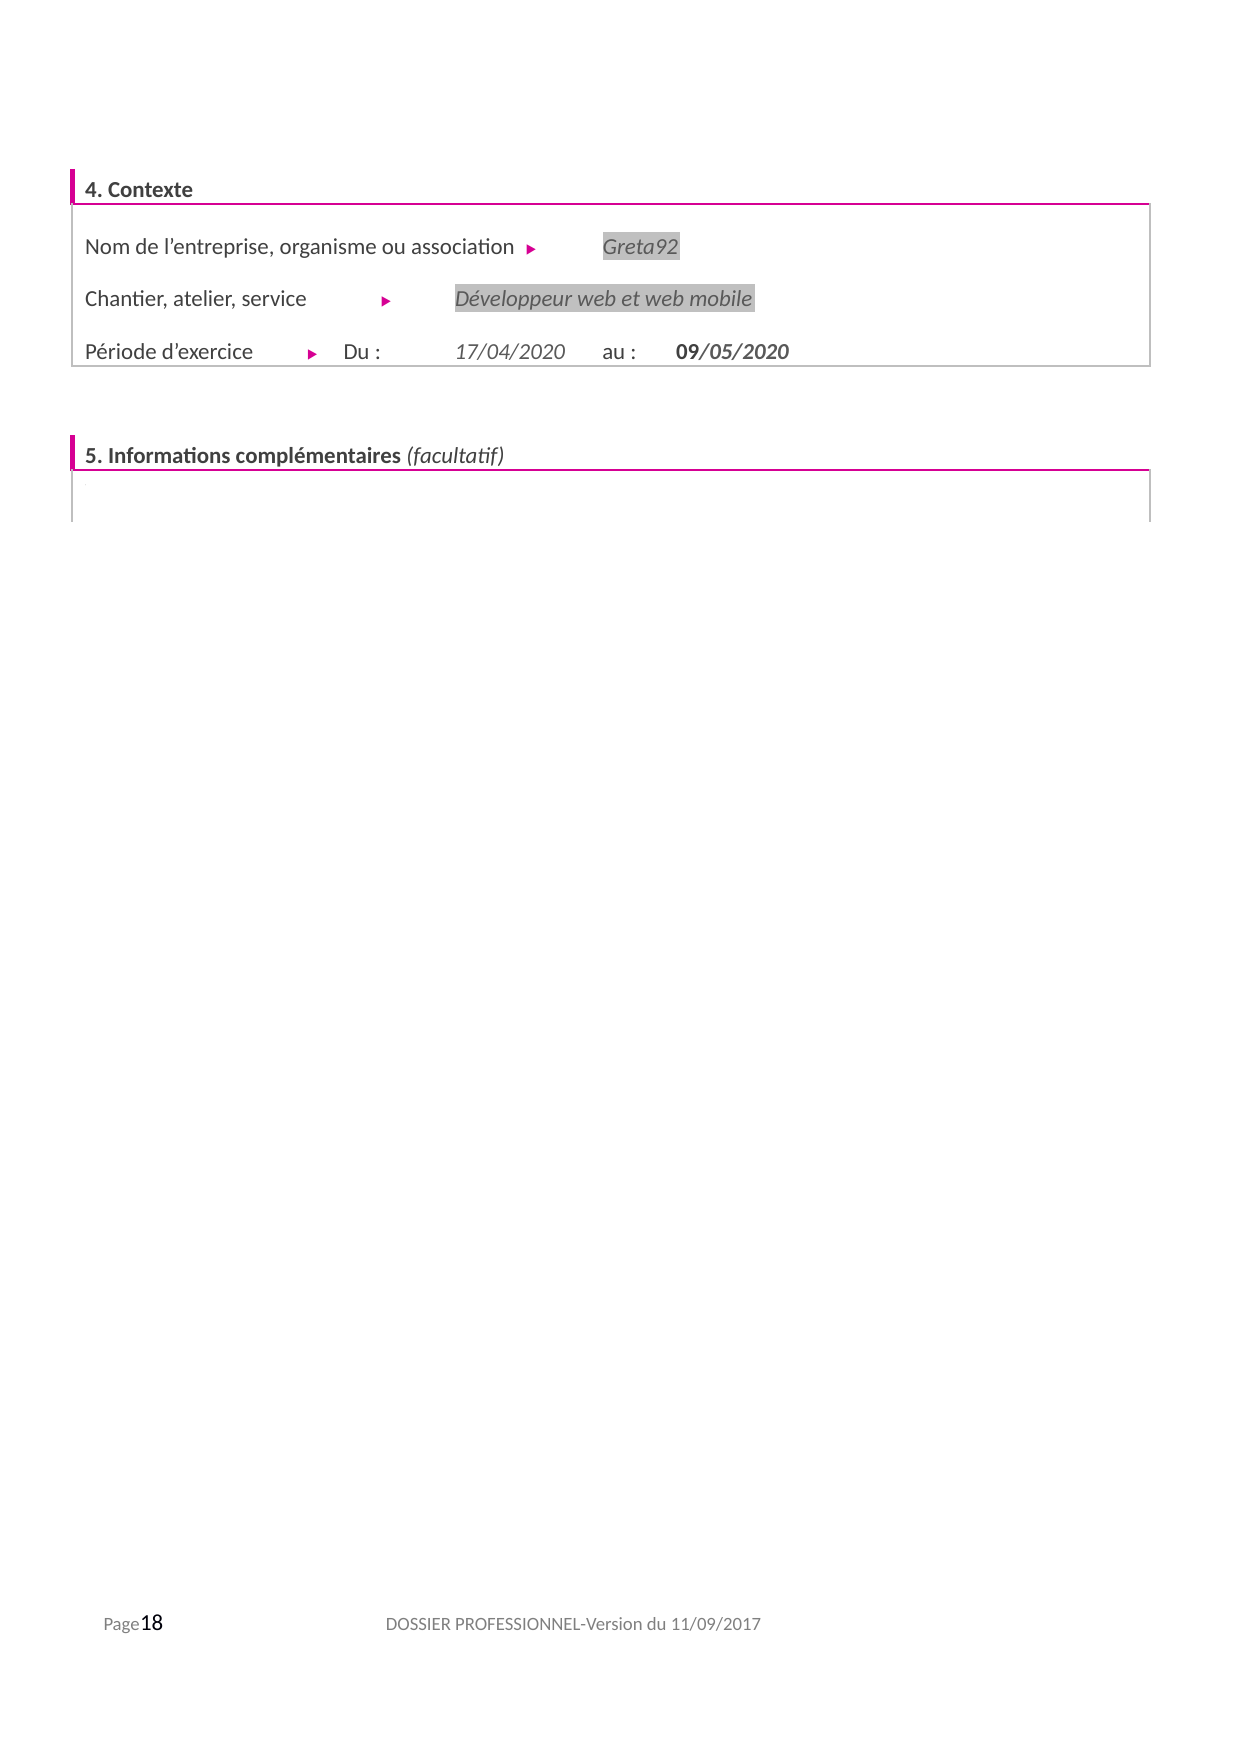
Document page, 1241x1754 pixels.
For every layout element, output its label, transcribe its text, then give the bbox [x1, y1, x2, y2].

table_cell Période d’exercice Du : 17/04/2020 au : 09/05/2020 [73, 319, 1149, 365]
table_cell [72, 148, 1150, 169]
table_cell Développeur web et web mobile [442, 266, 1149, 319]
table_cell Chantier, atelier, service  [73, 266, 442, 319]
table_cell [1091, 367, 1150, 401]
table_cell [73, 205, 576, 226]
table_cell ; [73, 471, 1149, 486]
table_cell Greta92 [576, 226, 1149, 266]
table_cell 5. Informations complémentaires (facultatif) [75, 435, 1091, 469]
table_cell 4. Contexte [75, 169, 1150, 203]
table_cell [72, 401, 1091, 435]
table_cell [1091, 401, 1150, 435]
table_cell [73, 486, 1149, 522]
table_cell [576, 205, 1149, 226]
table_cell [72, 367, 1091, 401]
table_cell Nom de l’entreprise, organisme ou association  [73, 226, 576, 266]
table_cell [1091, 435, 1150, 469]
